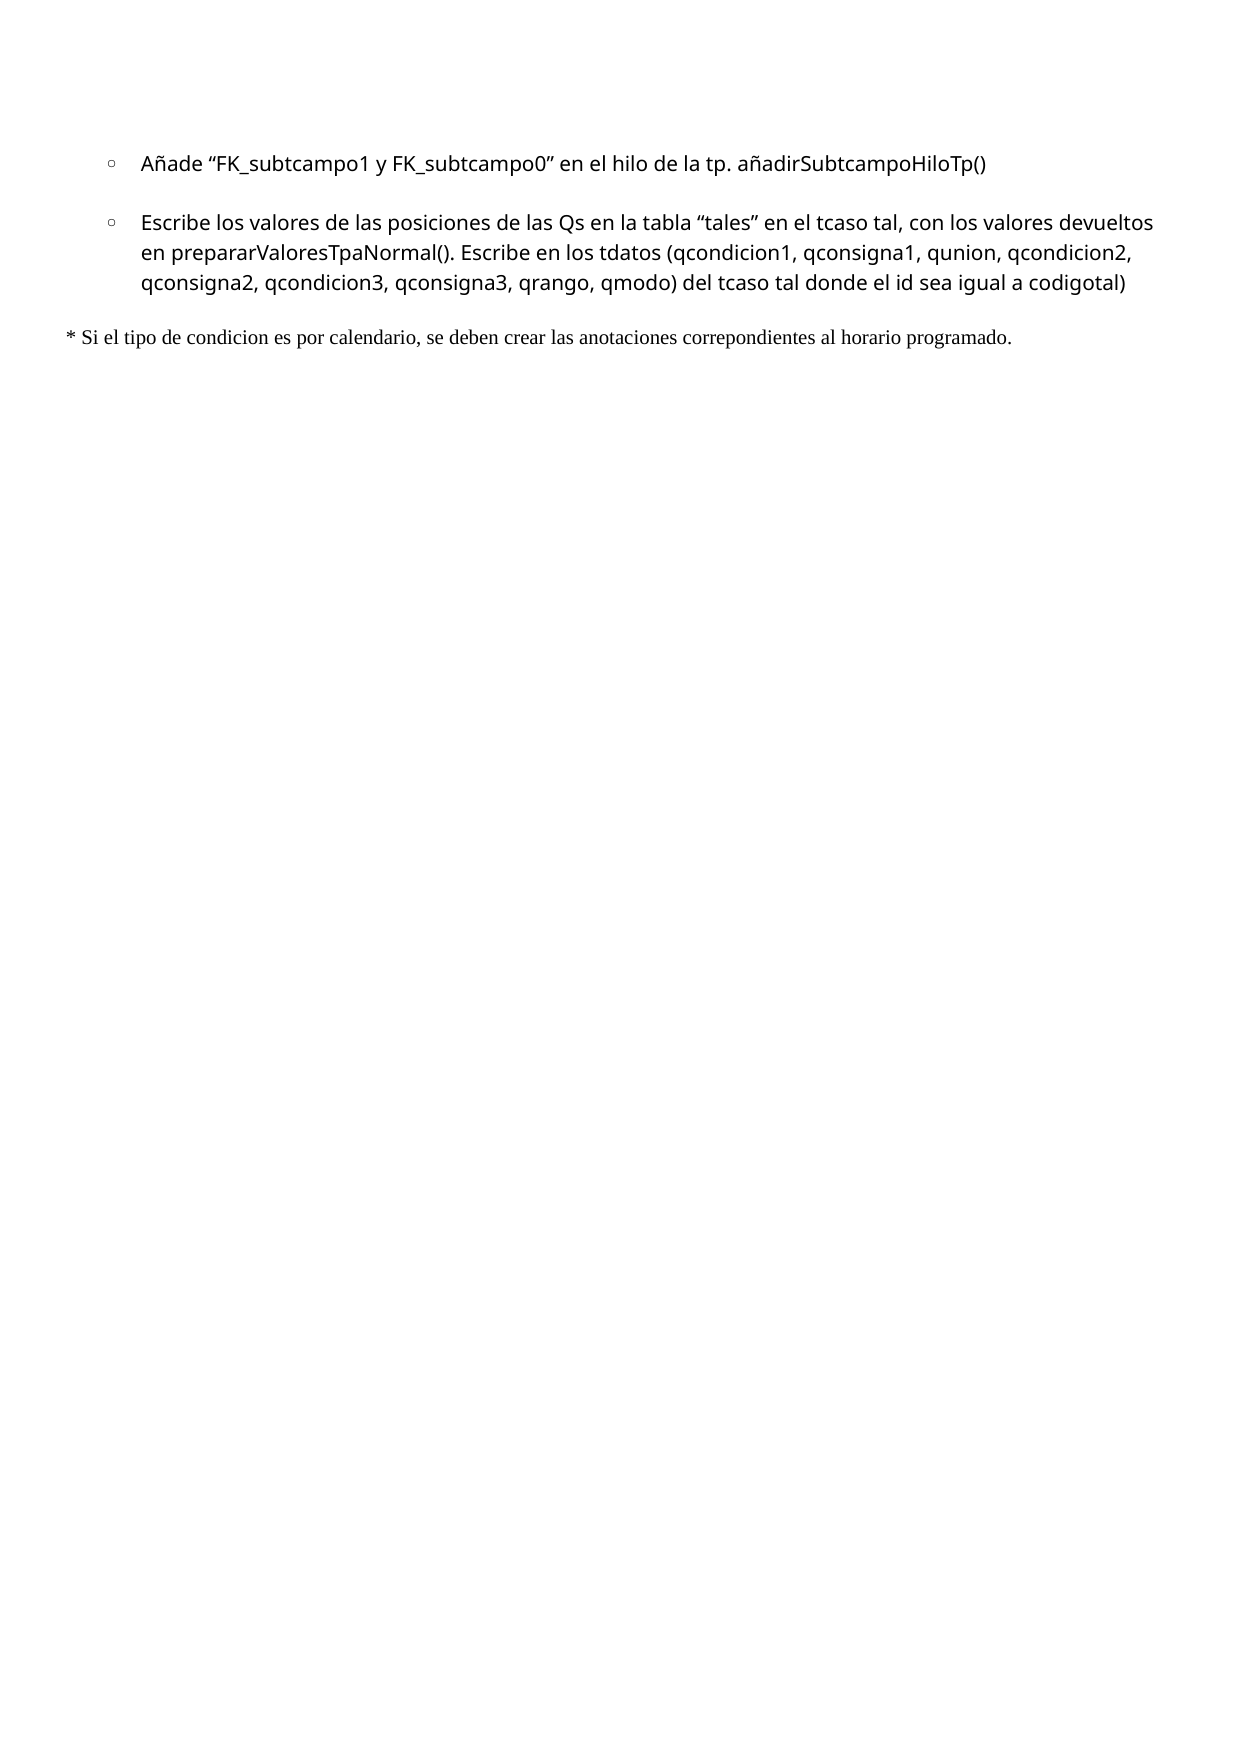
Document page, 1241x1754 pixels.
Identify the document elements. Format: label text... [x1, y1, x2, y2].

list Escribe los valores de las posiciones de las Qs en la tabla “tales” en el tcaso tal, con los valores devueltos en prepararValoresTpaNormal(). Escribe en los tdatos (qcondicion1, qconsigna1, qunion, qcondicion2, qconsigna2, qcondicion3, qconsigna3, qrango, qmodo) del tcaso tal donde el id sea igual a codigotal) [103, 207, 1181, 296]
text * Si el tipo de condicion es por calendario, se deben crear las anotaciones correpondientes al horario programado. [66, 325, 1181, 349]
list Añade “FK_subtcampo1 y FK_subtcampo0” en el hilo de la tp. añadirSubtcampoHiloTp() [103, 148, 1181, 177]
